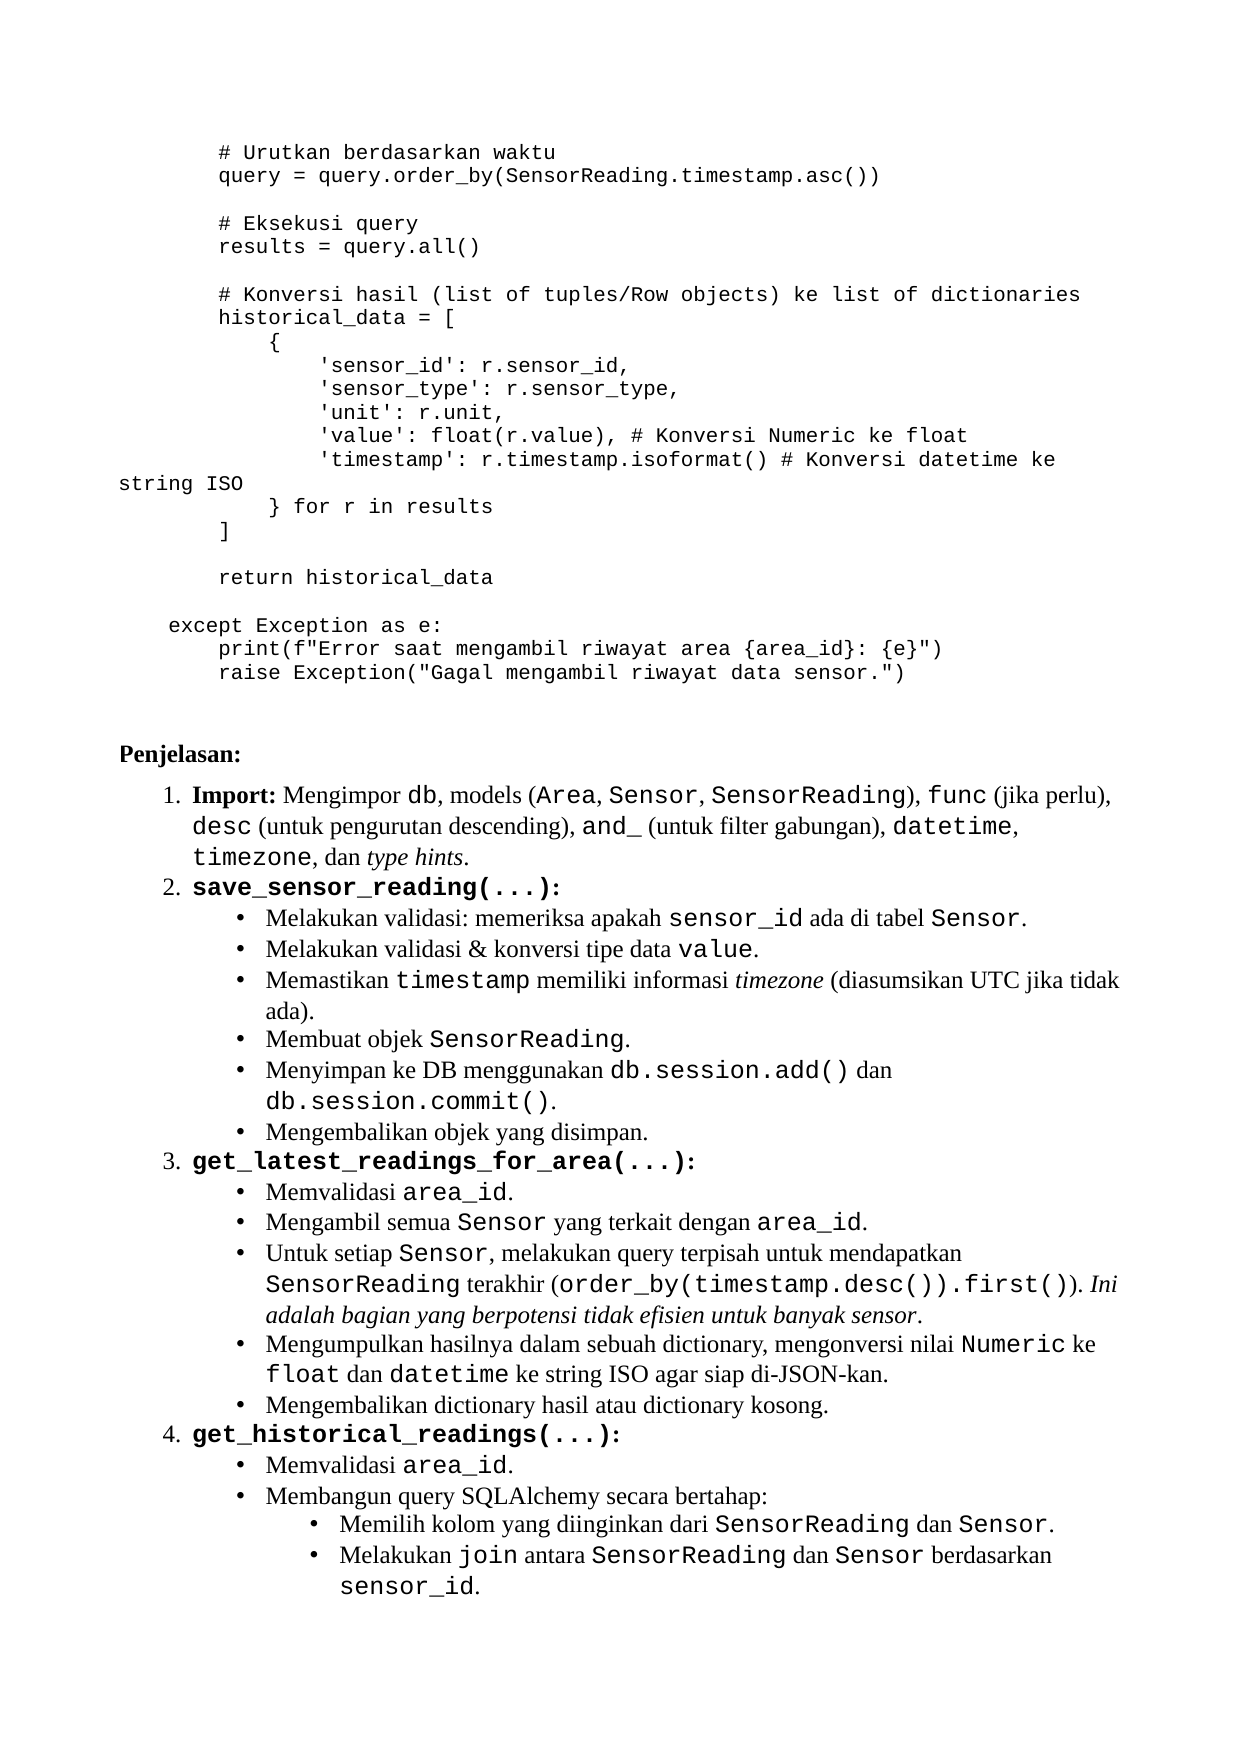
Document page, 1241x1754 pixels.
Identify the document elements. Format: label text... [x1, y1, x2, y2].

list Memilih kolom yang diinginkan dari SensorReading dan Sensor. [309, 1509, 1122, 1540]
list save_sensor_reading(...): [162, 872, 1122, 903]
list Untuk setiap Sensor, melakukan query terpisah untuk mendapatkan SensorReading terakhir (order_by(timestamp.desc()).first()). Ini adalah bagian yang berpotensi tidak efisien untuk banyak sensor. [236, 1238, 1122, 1329]
text # Konversi hasil (list of tuples/Row objects) ke list of dictionaries [118, 284, 1122, 307]
list Memastikan timestamp memiliki informasi timezone (diasumsikan UTC jika tidak ada). [236, 965, 1122, 1024]
text 'sensor_type': r.sensor_type, [118, 378, 1122, 402]
text raise Exception("Gagal mengambil riwayat data sensor.") [118, 662, 1122, 686]
list Menyimpan ke DB menggunakan db.session.add() dan db.session.commit(). [236, 1055, 1122, 1117]
list Melakukan join antara SensorReading dan Sensor berdasarkan sensor_id. [309, 1540, 1122, 1602]
text Penjelasan: [118, 739, 1122, 786]
text except Exception as e: [118, 615, 1122, 638]
list Mengembalikan dictionary hasil atau dictionary kosong. [236, 1390, 1122, 1419]
text # Eksekusi query [118, 213, 1122, 236]
list Import: Mengimpor db, models (Area, Sensor, SensorReading), func (jika perlu), desc (untuk pengurutan descending), and_ (untuk filter gabungan), datetime, timezone, dan type hints. [162, 780, 1122, 872]
text query = query.order_by(SensorReading.timestamp.asc()) [118, 165, 1122, 189]
text 'value': float(r.value), # Konversi Numeric ke float [118, 426, 1122, 449]
list Melakukan validasi: memeriksa apakah sensor_id ada di tabel Sensor. [236, 903, 1122, 934]
list Memvalidasi area_id. [236, 1450, 1122, 1481]
list get_historical_readings(...): [162, 1419, 1122, 1450]
list Mengumpulkan hasilnya dalam sebuah dictionary, mengonversi nilai Numeric ke float dan datetime ke string ISO agar siap di-JSON-kan. [236, 1329, 1122, 1390]
text return historical_data [118, 567, 1122, 591]
text # Urutkan berdasarkan waktu [118, 142, 1122, 165]
list Membangun query SQLAlchemy secara bertahap: [236, 1481, 1122, 1509]
text [0, 739, 75, 786]
text 'timestamp': r.timestamp.isoformat() # Konversi datetime ke string ISO [118, 449, 1122, 496]
list Mengambil semua Sensor yang terkait dengan area_id. [236, 1207, 1122, 1238]
list Melakukan validasi & konversi tipe data value. [236, 934, 1122, 965]
text ] [118, 520, 1122, 544]
text } for r in results [118, 496, 1122, 520]
text results = query.all() [118, 236, 1122, 260]
list Memvalidasi area_id. [236, 1177, 1122, 1207]
text historical_data = [ [118, 307, 1122, 331]
list Membuat objek SensorReading. [236, 1024, 1122, 1055]
text 'unit': r.unit, [118, 402, 1122, 426]
text 'sensor_id': r.sensor_id, [118, 354, 1122, 378]
list get_latest_readings_for_area(...): [162, 1146, 1122, 1177]
text print(f"Error saat mengambil riwayat area {area_id}: {e}") [118, 638, 1122, 662]
text { [118, 331, 1122, 354]
list Mengembalikan objek yang disimpan. [236, 1117, 1122, 1146]
